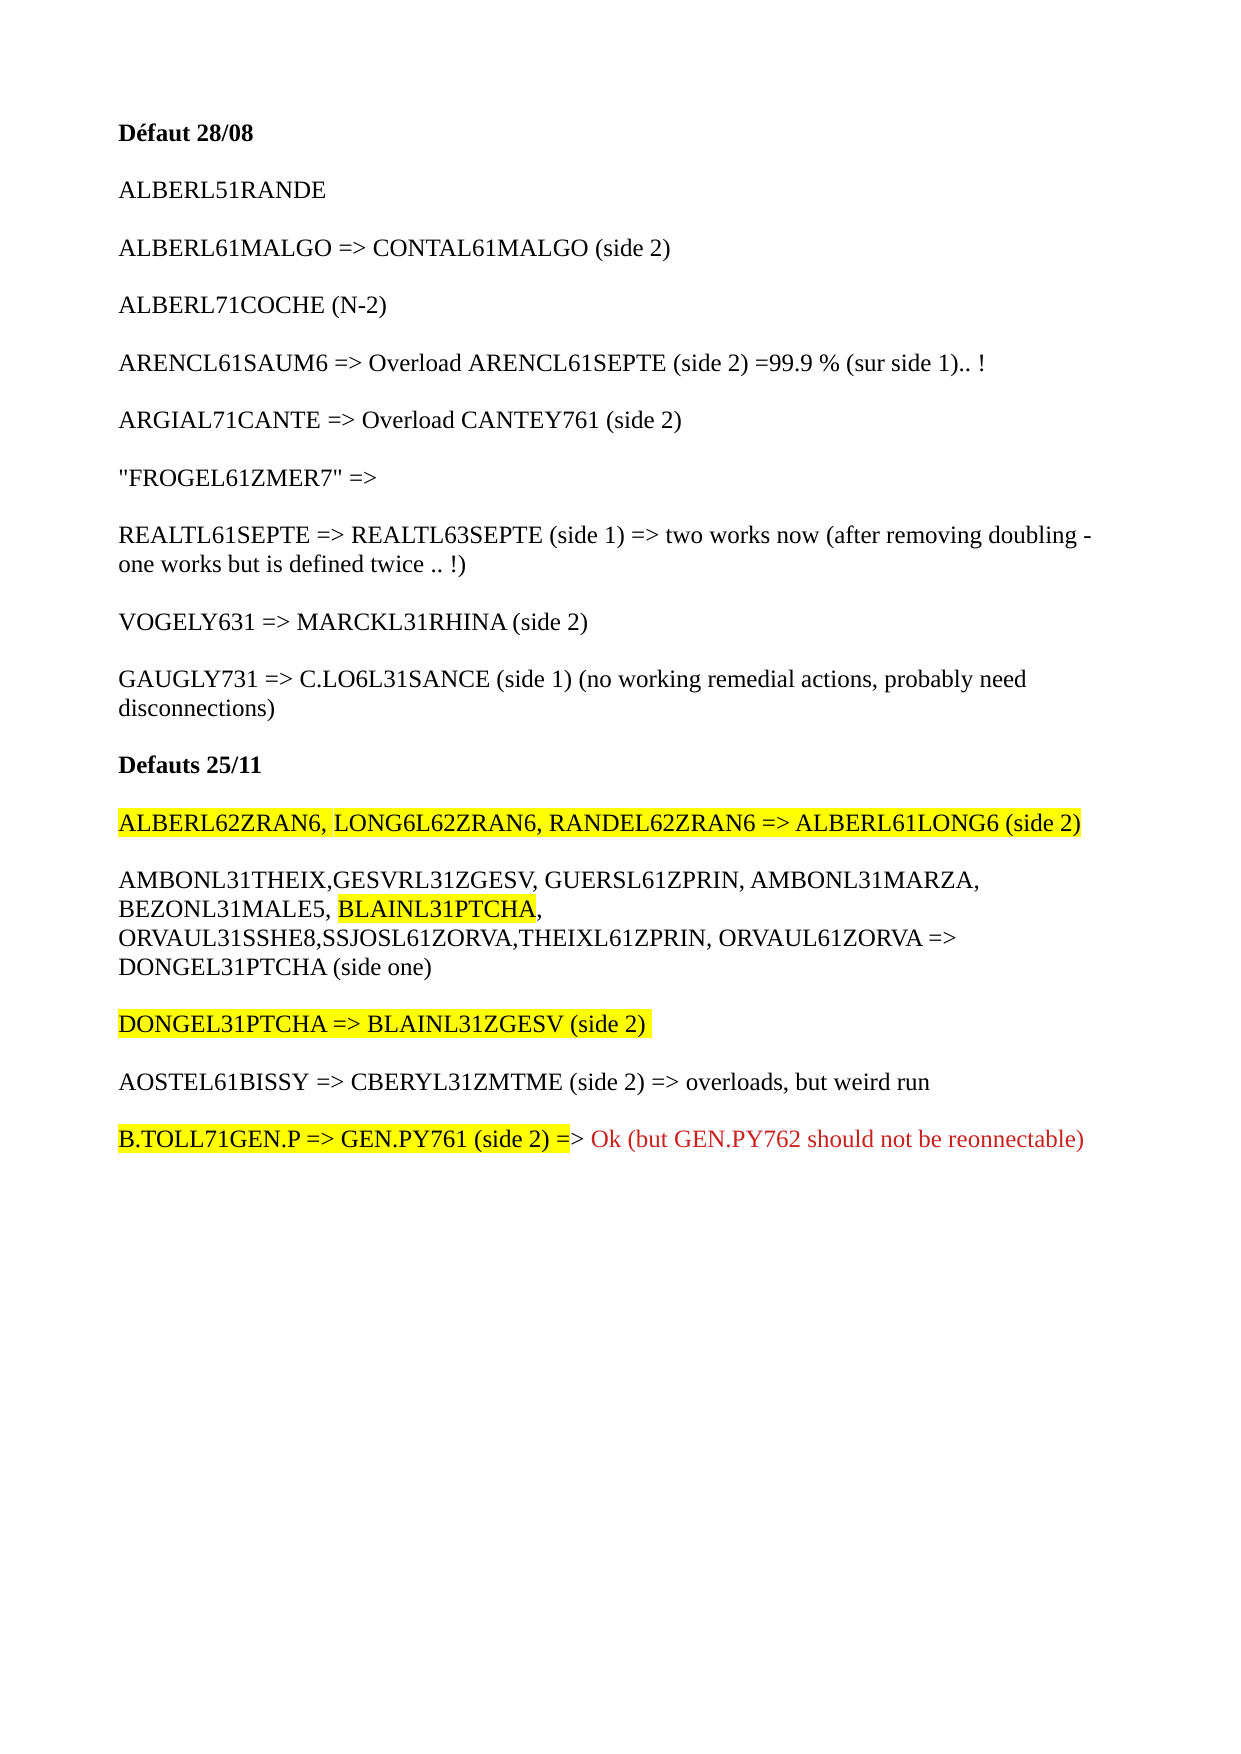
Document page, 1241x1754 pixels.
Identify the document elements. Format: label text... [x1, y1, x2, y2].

text ALBERL62ZRAN6, LONG6L62ZRAN6, RANDEL62ZRAN6 => ALBERL61LONG6 (side 2) [118, 808, 1122, 837]
text ALBERL51RANDE [118, 176, 1122, 204]
text ALBERL71COCHE (N-2) [118, 291, 1122, 319]
text "FROGEL61ZMER7" => [118, 463, 1122, 492]
text GAUGLY731 => C.LO6L31SANCE (side 1) (no working remedial actions, probably need disconnections) [118, 664, 1122, 722]
text ALBERL61MALGO => CONTAL61MALGO (side 2) [118, 233, 1122, 262]
text REALTL61SEPTE => REALTL63SEPTE (side 1) => two works now (after removing doubling - one works but is defined twice .. !) [118, 521, 1122, 578]
text AMBONL31THEIX,GESVRL31ZGESV, GUERSL61ZPRIN, AMBONL31MARZA, BEZONL31MALE5, BLAINL31PTCHA, ORVAUL31SSHE8,SSJOSL61ZORVA,THEIXL61ZPRIN, ORVAUL61ZORVA => DONGEL31PTCHA (side one) [118, 866, 1122, 981]
text ARGIAL71CANTE => Overload CANTEY761 (side 2) [118, 406, 1122, 434]
text Defauts 25/11 [118, 751, 1122, 779]
text Défaut 28/08 [118, 118, 1122, 147]
text VOGELY631 => MARCKL31RHINA (side 2) [118, 607, 1122, 636]
text AOSTEL61BISSY => CBERYL31ZMTME (side 2) => overloads, but weird run [118, 1067, 1122, 1096]
text B.TOLL71GEN.P => GEN.PY761 (side 2) => Ok (but GEN.PY762 should not be reonnectable) [118, 1124, 1122, 1153]
text ARENCL61SAUM6 => Overload ARENCL61SEPTE (side 2) =99.9 % (sur side 1).. ! [118, 348, 1122, 377]
text DONGEL31PTCHA => BLAINL31ZGESV (side 2) [118, 1009, 1122, 1038]
